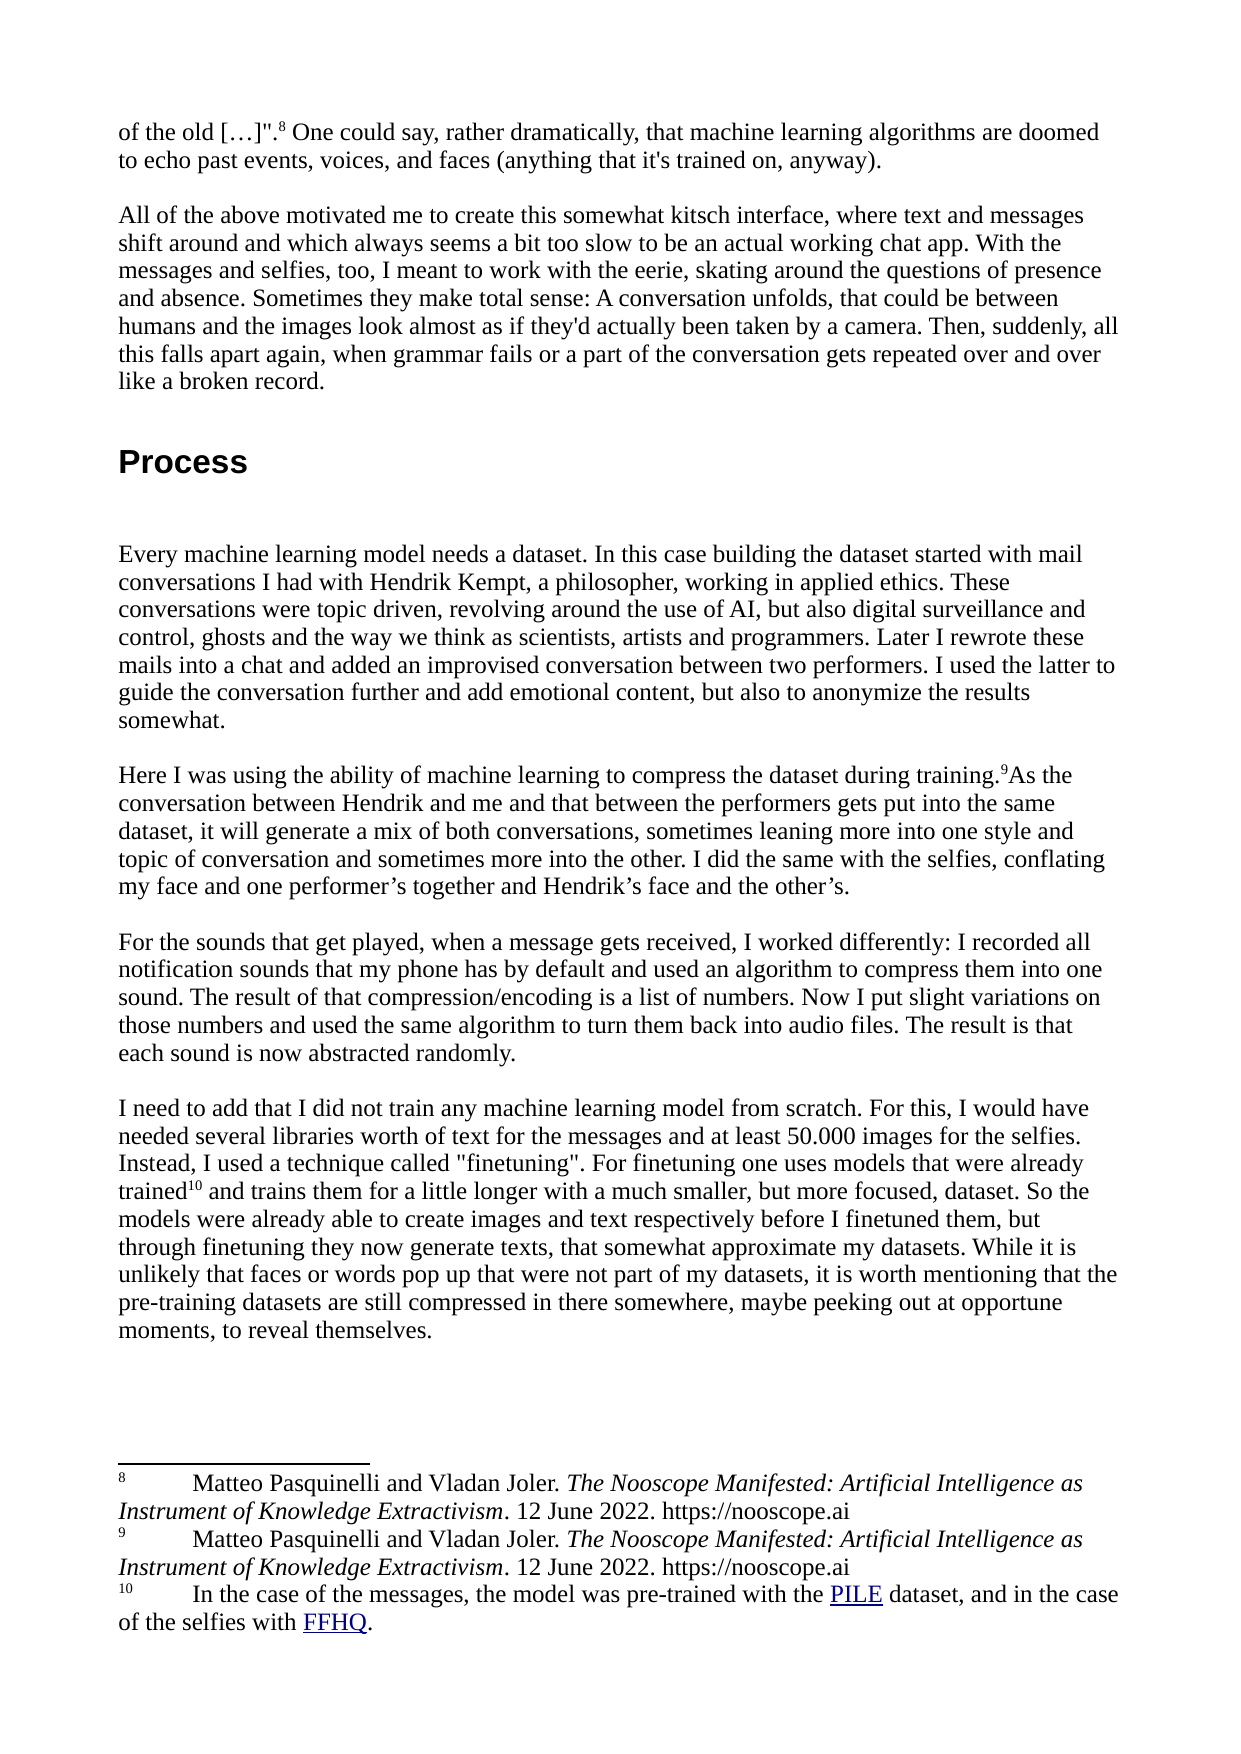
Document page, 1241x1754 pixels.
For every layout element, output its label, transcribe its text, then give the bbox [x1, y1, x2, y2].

text I need to add that I did not train any machine learning model from scratch. For this, I would have needed several libraries worth of text for the messages and at least 50.000 images for the selfies. Instead, I used a technique called "finetuning". For finetuning one uses models that were already trained and trains them for a little longer with a much smaller, but more focused, dataset. So the models were already able to create images and text respectively before I finetuned them, but through finetuning they now generate texts, that somewhat approximate my datasets. While it is unlikely that faces or words pop up that were not part of my datasets, it is worth mentioning that the pre-training datasets are still compressed in there somewhere, maybe peeking out at opportune moments, to reveal themselves. [118, 1094, 1122, 1343]
text For the sounds that get played, when a message gets received, I worked differently: I recorded all notification sounds that my phone has by default and used an algorithm to compress them into one sound. The result of that compression/encoding is a list of numbers. Now I put slight variations on those numbers and used the same algorithm to turn them back into audio files. The result is that each sound is now abstracted randomly. [118, 928, 1122, 1066]
text Every machine learning model needs a dataset. In this case building the dataset started with mail conversations I had with Hendrik Kempt, a philosopher, working in applied ethics. These conversations were topic driven, revolving around the use of AI, but also digital surveillance and control, ghosts and the way we think as scientists, artists and programmers. Later I rewrote these mails into a chat and added an improvised conversation between two performers. I used the latter to guide the conversation further and add emotional content, but also to anonymize the results somewhat. [118, 540, 1122, 734]
text All of the above motivated me to create this somewhat kitsch interface, where text and messages shift around and which always seems a bit too slow to be an actual working chat app. With the messages and selfies, too, I meant to work with the eerie, skating around the questions of presence and absence. Sometimes they make total sense: A conversation unfolds, that could be between humans and the images look almost as if they'd actually been taken by a camera. Then, suddenly, all this falls apart again, when grammar fails or a part of the conversation gets repeated over and over like a broken record. [118, 201, 1122, 395]
text of the old […]". One could say, rather dramatically, that machine learning algorithms are doomed to echo past events, voices, and faces (anything that it's trained on, anyway). [118, 118, 1122, 173]
text Matteo Pasquinelli and Vladan Joler. The Nooscope Manifested: Artificial Intelligence as Instrument of Knowledge Extractivism. 12 June 2022. https://nooscope.ai [118, 1469, 1122, 1525]
text In the case of the messages, the model was pre-trained with the PILE dataset, and in the case of the selfies with FFHQ. [118, 1580, 1122, 1636]
text Here I was using the ability of machine learning to compress the dataset during training.As the conversation between Hendrik and me and that between the performers gets put into the same dataset, it will generate a mix of both conversations, sometimes leaning more into one style and topic of conversation and sometimes more into the other. I did the same with the selfies, conflating my face and one performer’s together and Hendrik’s face and the other’s. [118, 762, 1122, 900]
subtitle Process [118, 444, 1122, 481]
text Matteo Pasquinelli and Vladan Joler. The Nooscope Manifested: Artificial Intelligence as Instrument of Knowledge Extractivism. 12 June 2022. https://nooscope.ai [118, 1525, 1122, 1580]
